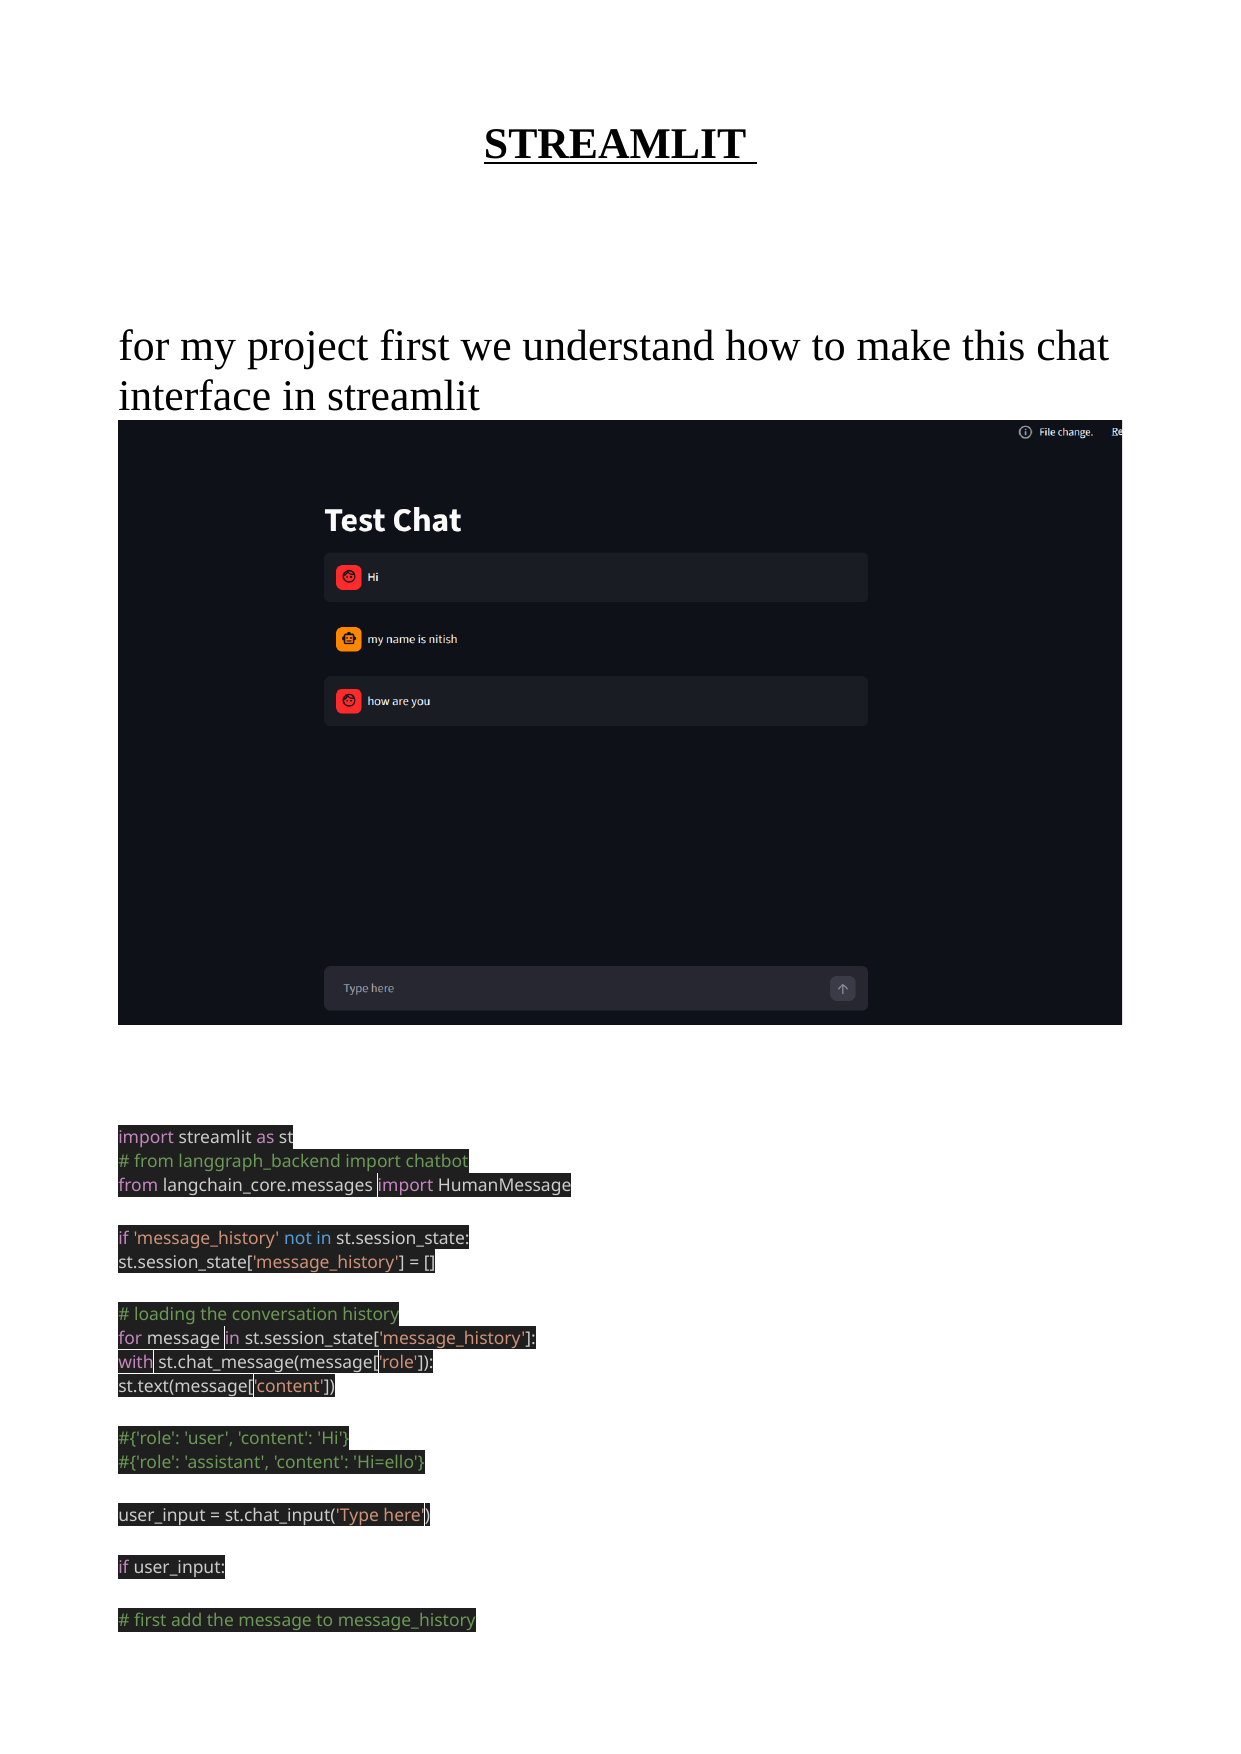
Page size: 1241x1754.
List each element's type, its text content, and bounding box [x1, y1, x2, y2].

text with st.chat_message(message['role']): [118, 1349, 1122, 1373]
text user_input = st.chat_input('Type here') [118, 1502, 1122, 1526]
text from langchain_core.messages import HumanMessage [118, 1173, 1122, 1197]
text # loading the conversation history [118, 1302, 1122, 1326]
text #{'role': 'user', 'content': 'Hi'} [118, 1426, 1122, 1450]
text # first add the message to message_history [118, 1608, 1122, 1632]
text st.text(message['content']) [118, 1373, 1122, 1397]
text if user_input: [118, 1555, 1122, 1579]
text import streamlit as st [118, 1125, 1122, 1149]
picture [118, 420, 1123, 1025]
text for message in st.session_state['message_history']: [118, 1326, 1122, 1349]
text st.session_state['message_history'] = [] [118, 1249, 1122, 1273]
text if 'message_history' not in st.session_state: [118, 1225, 1122, 1249]
text #{'role': 'assistant', 'content': 'Hi=ello'} [118, 1450, 1122, 1474]
text STREAMLIT [118, 118, 1122, 168]
text for my project first we understand how to make this chat interface in streamlit [118, 319, 1122, 420]
text # from langgraph_backend import chatbot [118, 1149, 1122, 1173]
